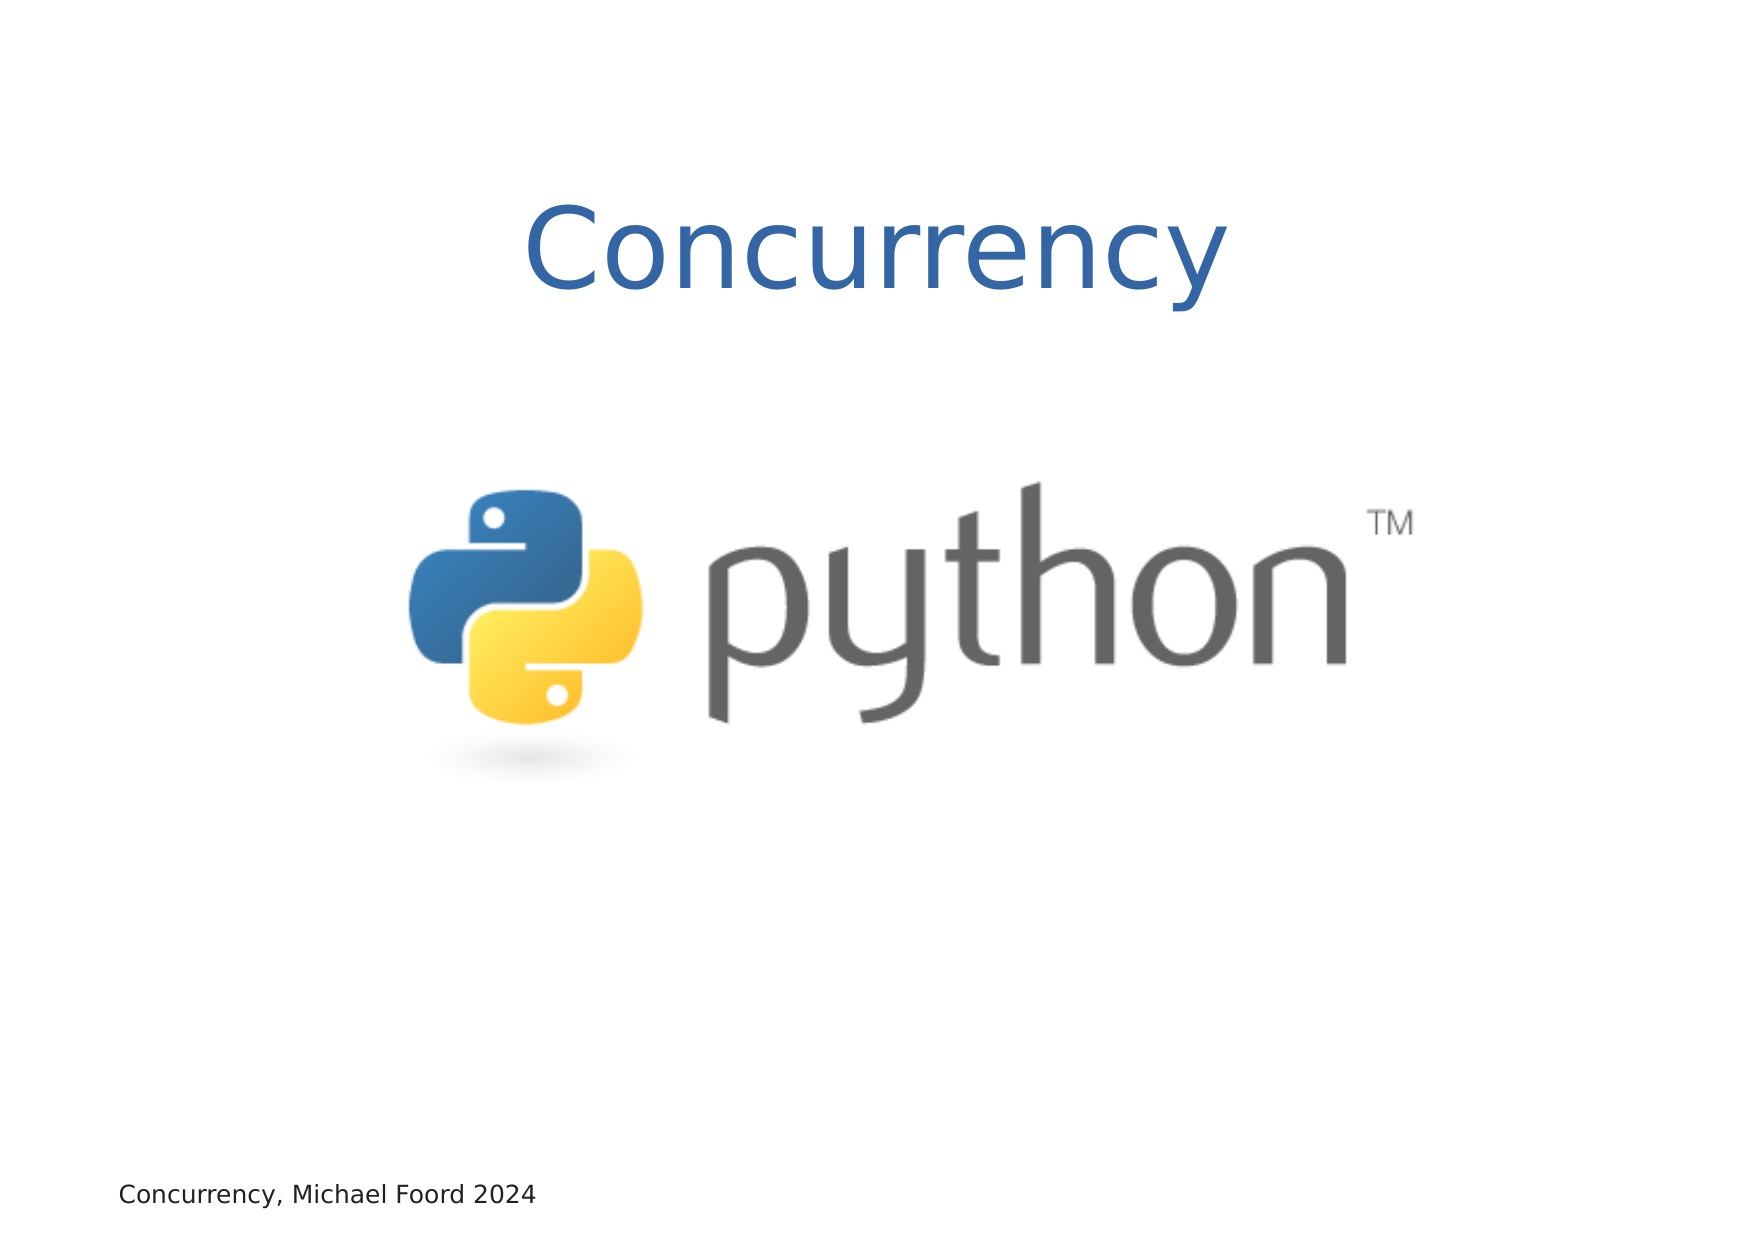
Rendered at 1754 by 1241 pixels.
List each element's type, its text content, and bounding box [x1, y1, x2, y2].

text Concurrency [118, 184, 1636, 315]
picture [243, 421, 1511, 850]
